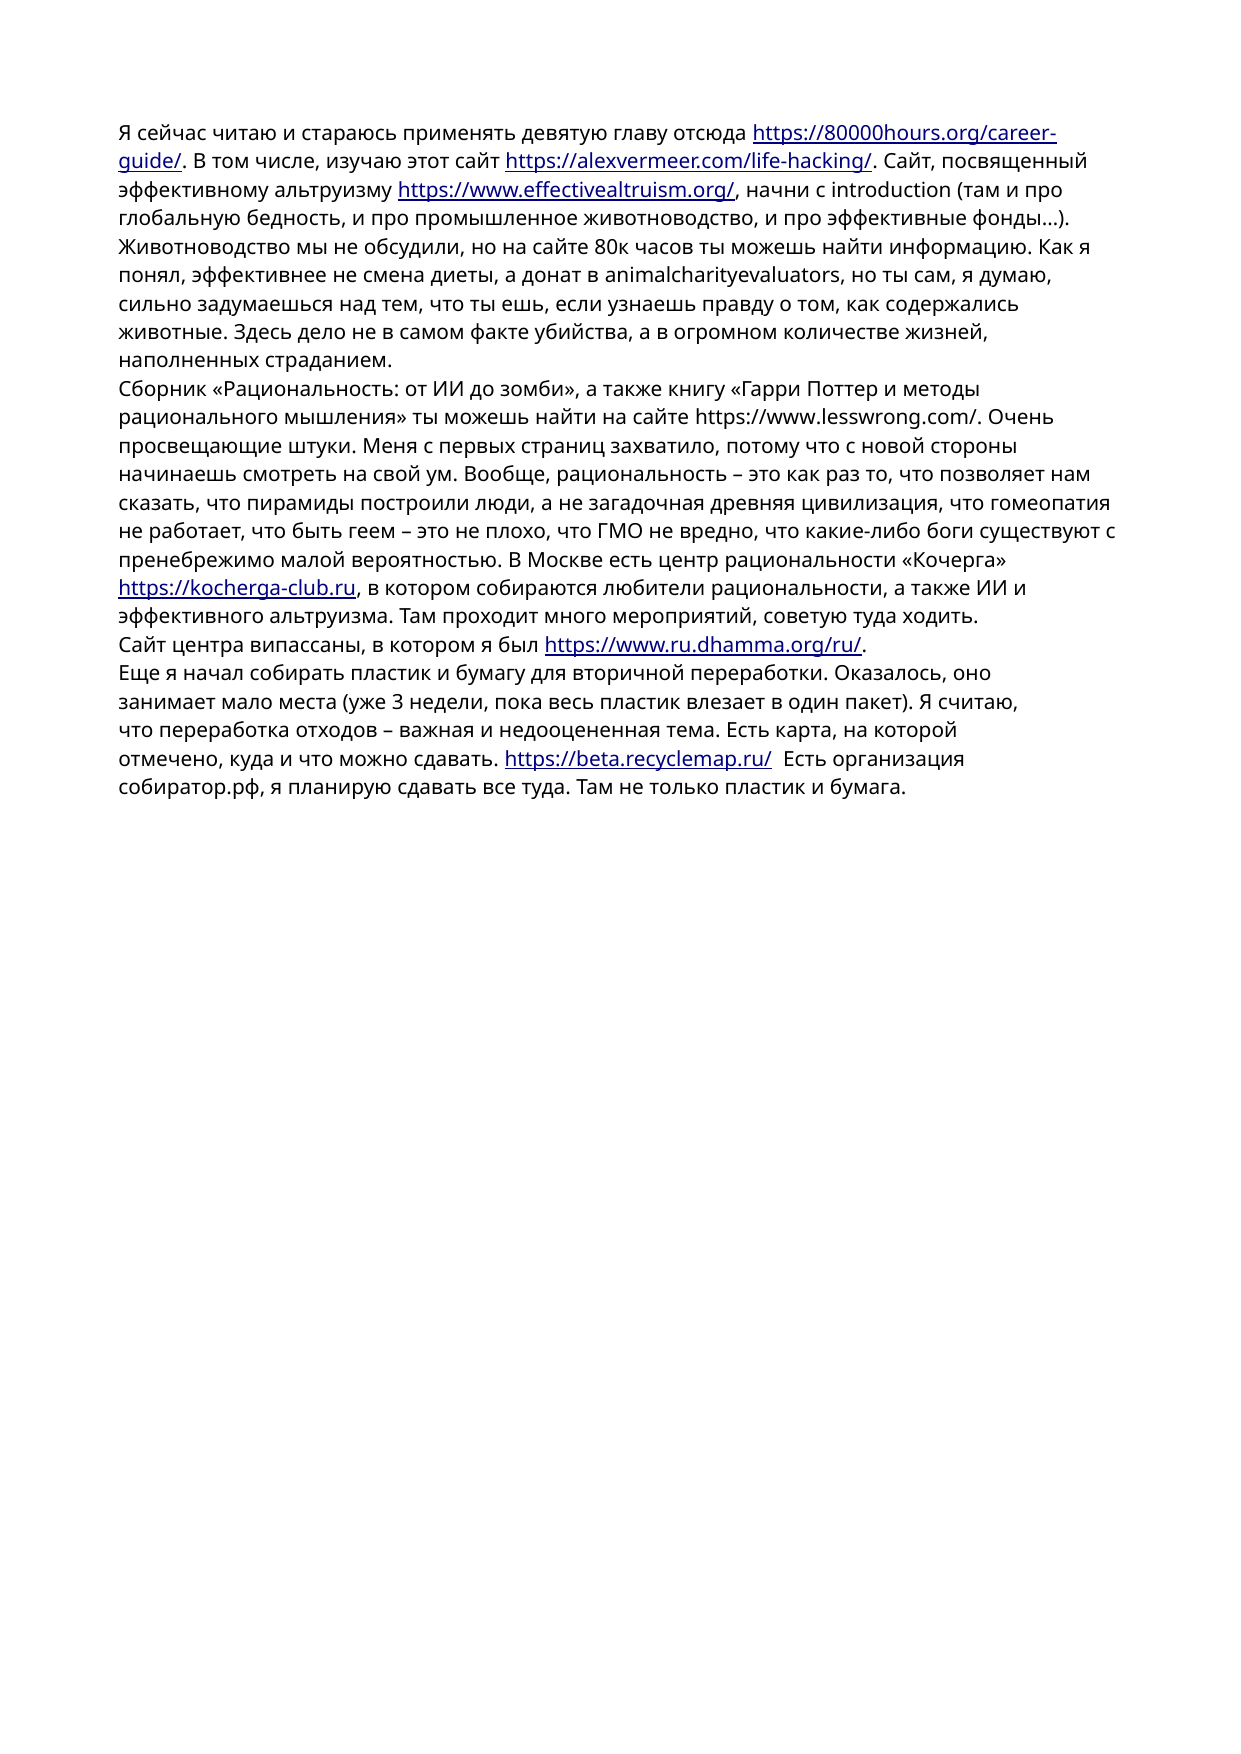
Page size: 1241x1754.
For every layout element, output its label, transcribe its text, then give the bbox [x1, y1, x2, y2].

text Сборник «Рациональность: от ИИ до зомби», а также книгу «Гарри Поттер и методы рационального мышления» ты можешь найти на сайте https://www.lesswrong.com/. Очень просвещающие штуки. Меня с первых страниц захватило, потому что с новой стороны начинаешь смотреть на свой ум. Вообще, рациональность – это как раз то, что позволяет нам сказать, что пирамиды построили люди, а не загадочная древняя цивилизация, что гомеопатия не работает, что быть геем – это не плохо, что ГМО не вредно, что какие-либо боги существуют с пренебрежимо малой вероятностью. В Москве есть центр рациональности «Кочерга» https://kocherga-club.ru, в котором собираются любители рациональности, а также ИИ и эффективного альтруизма. Там проходит много мероприятий, советую туда ходить. [118, 374, 1122, 630]
text Я сейчас читаю и стараюсь применять девятую главу отсюда https://80000hours.org/career-guide/. В том числе, изучаю этот сайт https://alexvermeer.com/life-hacking/. Сайт, посвященный эффективному альтруизму https://www.effectivealtruism.org/, начни с introduction (там и про глобальную бедность, и про промышленное животноводство, и про эффективные фонды…). Животноводство мы не обсудили, но на сайте 80к часов ты можешь найти информацию. Как я понял, эффективнее не смена диеты, а донат в animalcharityevaluators, но ты сам, я думаю, сильно задумаешься над тем, что ты ешь, если узнаешь правду о том, как содержались животные. Здесь дело не в самом факте убийства, а в огромном количестве жизней, наполненных страданием. [118, 118, 1122, 374]
text Сайт центра випассаны, в котором я был https://www.ru.dhamma.org/ru/. [118, 630, 544, 658]
text Еще я начал собирать пластик и бумагу для вторичной переработки. Оказалось, оно занимает мало места (уже 3 недели, пока весь пластик влезает в один пакет). Я считаю, что переработка отходов – важная и недооцененная тема. Есть карта, на которой отмечено, куда и что можно сдавать. https://beta.recyclemap.ru/ Есть организация собиратор.рф, я планирую сдавать все туда. Там не только пластик и бумага. [118, 658, 1039, 801]
text Сайт центра випассаны, в котором я был https://www.ru.dhamma.org/ru/. [861, 630, 1122, 658]
